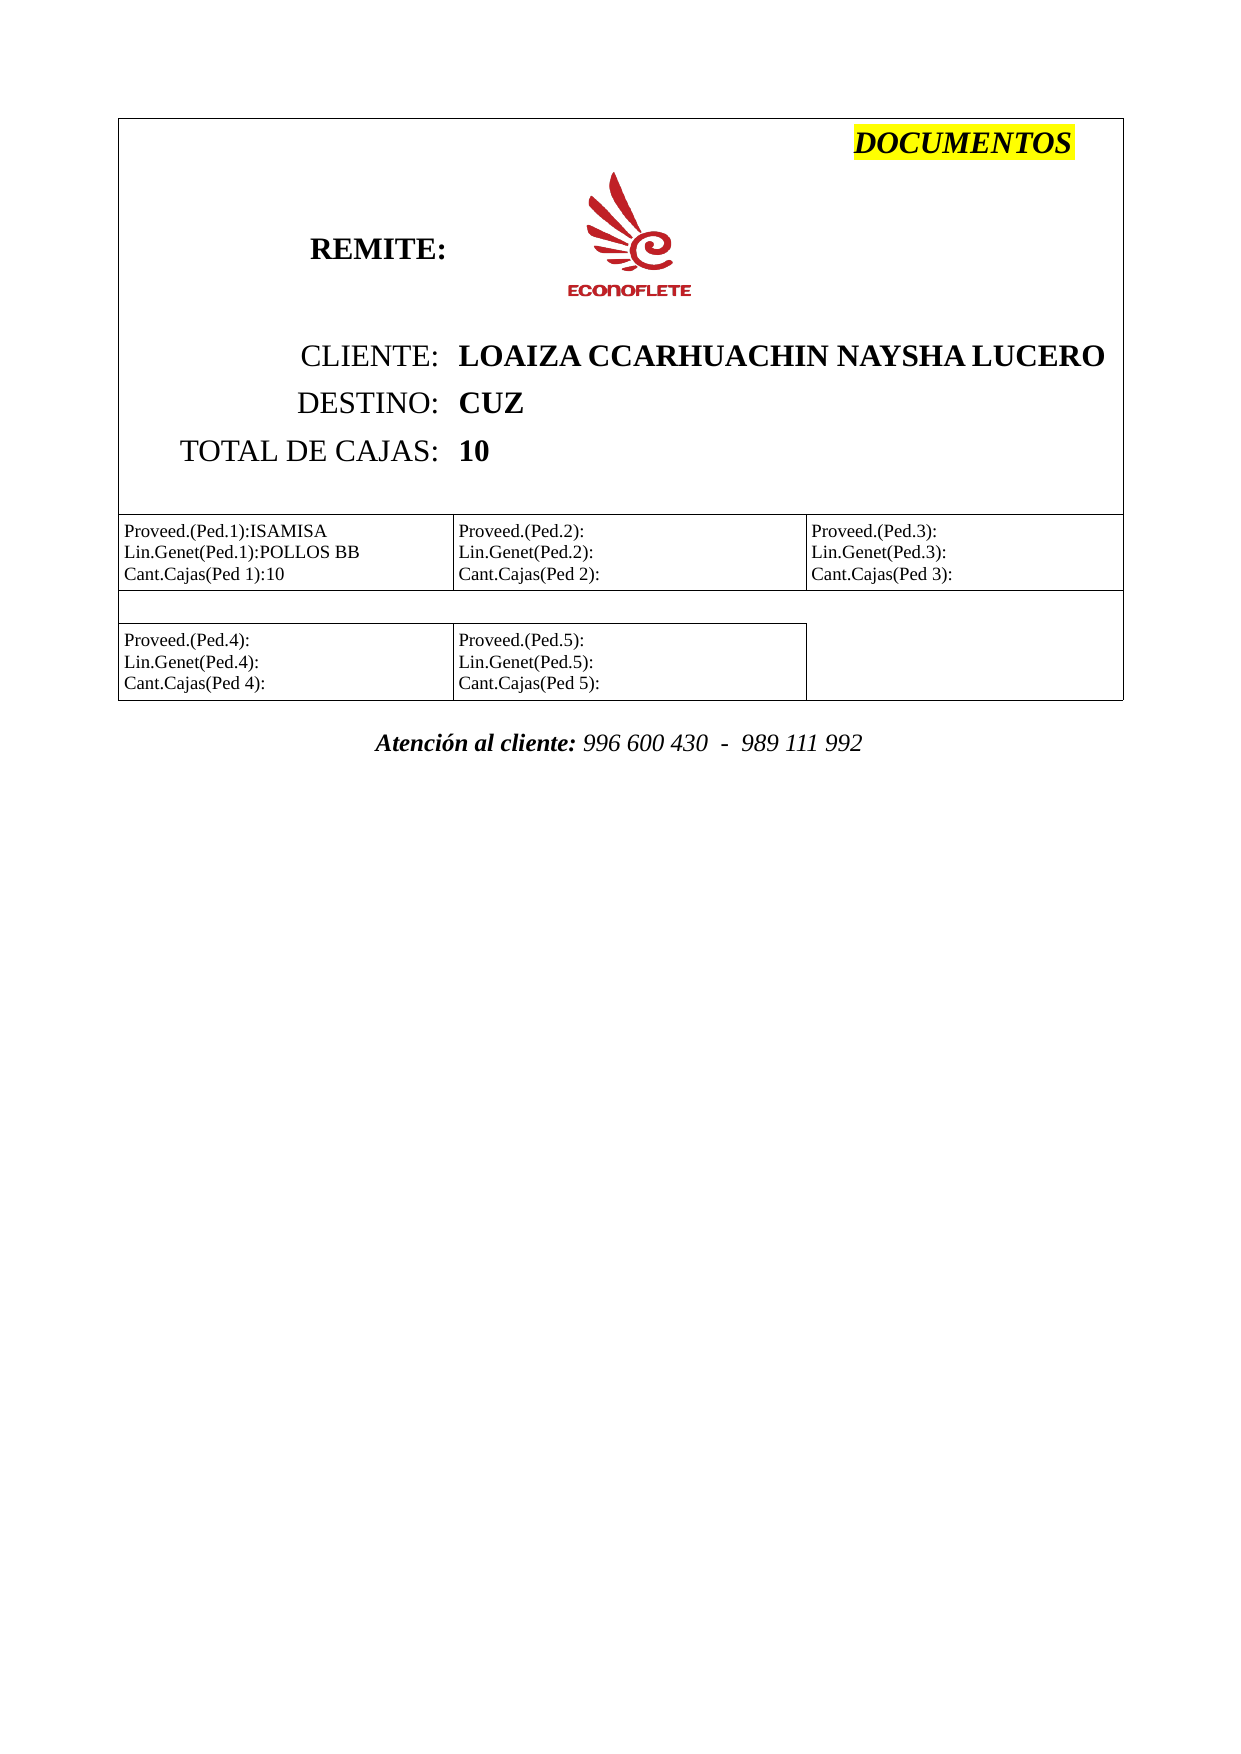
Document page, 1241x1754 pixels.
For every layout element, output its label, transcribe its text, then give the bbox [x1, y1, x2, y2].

table_cell [806, 474, 1123, 514]
table_cell [806, 591, 1123, 623]
table_cell [453, 166, 806, 332]
table_cell [806, 379, 1123, 426]
table_cell LOAIZA CCARHUACHIN NAYSHA LUCERO [453, 332, 1123, 379]
table_cell [807, 623, 1123, 699]
table_cell 10 [453, 426, 1123, 474]
table_cell [119, 474, 453, 514]
table_cell TOTAL DE CAJAS: [119, 426, 453, 474]
table_header [119, 119, 453, 166]
table_cell [453, 474, 806, 514]
table_cell CUZ [453, 379, 806, 426]
table_cell Proveed.(Ped.2): Lin.Genet(Ped.2): Cant.Cajas(Ped 2): [454, 515, 806, 590]
table_cell Proveed.(Ped.4): Lin.Genet(Ped.4): Cant.Cajas(Ped 4): [119, 624, 453, 699]
table_cell [119, 591, 453, 623]
table_cell [453, 591, 806, 623]
table_cell Proveed.(Ped.3): Lin.Genet(Ped.3): Cant.Cajas(Ped 3): [807, 515, 1123, 590]
table_cell Proveed.(Ped.5): Lin.Genet(Ped.5): Cant.Cajas(Ped 5): [454, 624, 806, 699]
text Atención al cliente: 996 600 430 - 989 111 992 [118, 728, 1122, 757]
table_cell Proveed.(Ped.1):ISAMISA Lin.Genet(Ped.1):POLLOS BB Cant.Cajas(Ped 1):10 [119, 515, 453, 590]
table_cell DESTINO: [119, 379, 453, 426]
picture [552, 171, 707, 297]
table_cell REMITE: [119, 166, 453, 332]
table_cell CLIENTE: [119, 332, 453, 379]
table_header DOCUMENTOS [806, 119, 1123, 166]
table_header [453, 119, 806, 166]
table_cell [806, 166, 1123, 332]
